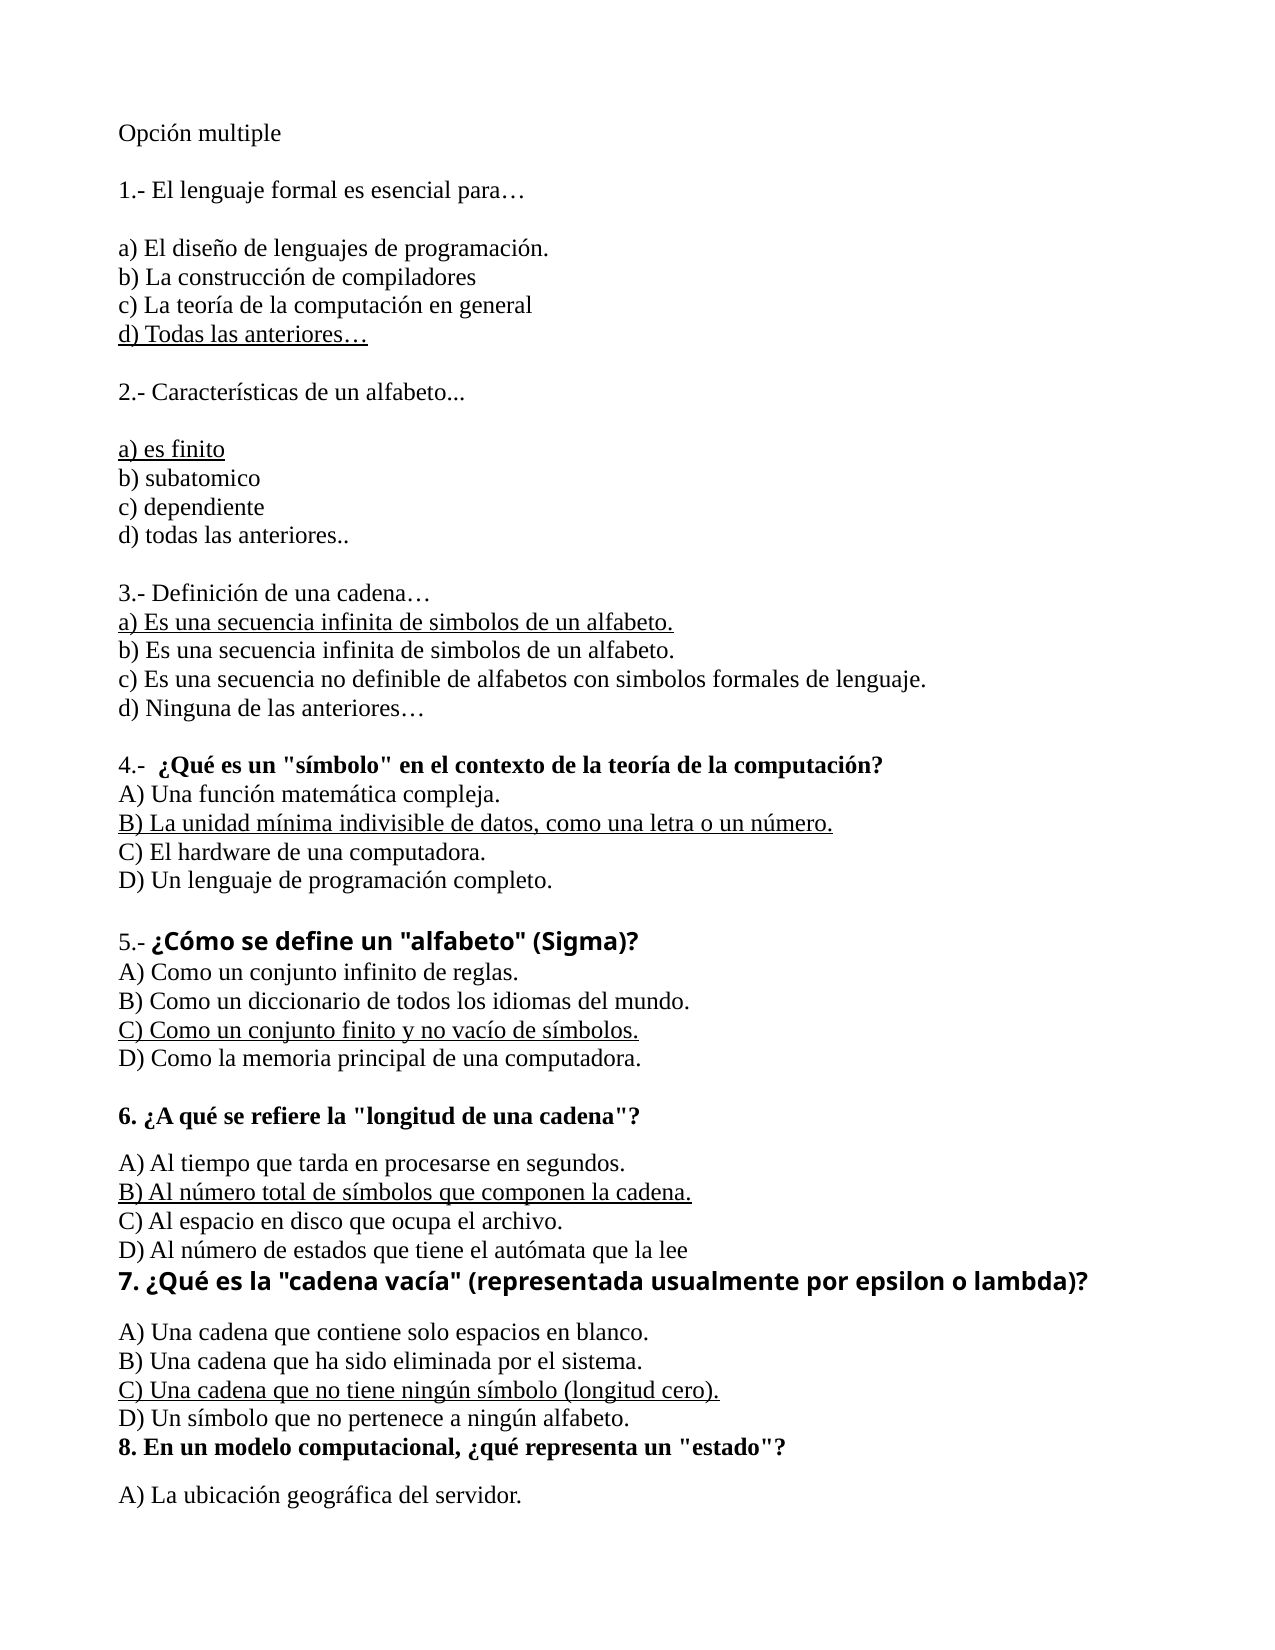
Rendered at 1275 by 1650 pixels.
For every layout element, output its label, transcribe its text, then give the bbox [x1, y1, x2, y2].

text A) Una cadena que contiene solo espacios en blanco. [118, 1317, 1157, 1346]
text A) Una función matemática compleja. [118, 779, 1157, 808]
text C) El hardware de una computadora. [118, 837, 1157, 866]
text d) todas las anteriores.. [118, 521, 1157, 549]
text Opción multiple [118, 118, 1157, 147]
text b) La construcción de compiladores [118, 262, 1157, 291]
text a) El diseño de lenguajes de programación. [118, 233, 1157, 262]
text 5.- ¿Cómo se define un "alfabeto" (Sigma)? [118, 923, 1157, 957]
text B) Como un diccionario de todos los idiomas del mundo. [118, 986, 1157, 1015]
text C) Una cadena que no tiene ningún símbolo (longitud cero). [118, 1375, 1157, 1403]
text A) La ubicación geográfica del servidor. [118, 1480, 1157, 1509]
text C) Al espacio en disco que ocupa el archivo. [118, 1206, 1157, 1235]
text c) dependiente [118, 492, 1157, 521]
text A) Como un conjunto infinito de reglas. [118, 957, 1157, 986]
text d) Todas las anteriores… [118, 319, 1157, 348]
text D) Al número de estados que tiene el autómata que la lee [118, 1235, 1157, 1263]
text a) es finito [118, 434, 1157, 463]
text 8. En un modelo computacional, ¿qué representa un "estado"? [118, 1432, 1157, 1461]
text B) Una cadena que ha sido eliminada por el sistema. [118, 1346, 1157, 1375]
text 1.- El lenguaje formal es esencial para… [118, 176, 1157, 204]
text 4.- ¿Qué es un "símbolo" en el contexto de la teoría de la computación? [118, 751, 1157, 779]
text D) Como la memoria principal de una computadora. [118, 1043, 1157, 1072]
text A) Al tiempo que tarda en procesarse en segundos. [118, 1148, 1157, 1177]
text c) La teoría de la computación en general [118, 291, 1157, 319]
text D) Un lenguaje de programación completo. [118, 866, 1157, 894]
text a) Es una secuencia infinita de simbolos de un alfabeto. [118, 607, 1157, 636]
text B) La unidad mínima indivisible de datos, como una letra o un número. [118, 808, 1157, 837]
text b) subatomico [118, 463, 1157, 492]
text D) Un símbolo que no pertenece a ningún alfabeto. [118, 1403, 1157, 1432]
text C) Como un conjunto finito y no vacío de símbolos. [118, 1015, 1157, 1043]
text 7. ¿Qué es la "cadena vacía" (representada usualmente por epsilon o lambda)? [118, 1263, 1157, 1298]
text d) Ninguna de las anteriores… [118, 693, 1157, 722]
text 6. ¿A qué se refiere la "longitud de una cadena"? [118, 1101, 1157, 1130]
text c) Es una secuencia no definible de alfabetos con simbolos formales de lenguaje. [118, 664, 1157, 693]
text 2.- Características de un alfabeto... [118, 377, 1157, 406]
text b) Es una secuencia infinita de simbolos de un alfabeto. [118, 636, 1157, 664]
text 3.- Definición de una cadena… [118, 578, 1157, 607]
text B) Al número total de símbolos que componen la cadena. [118, 1177, 1157, 1206]
